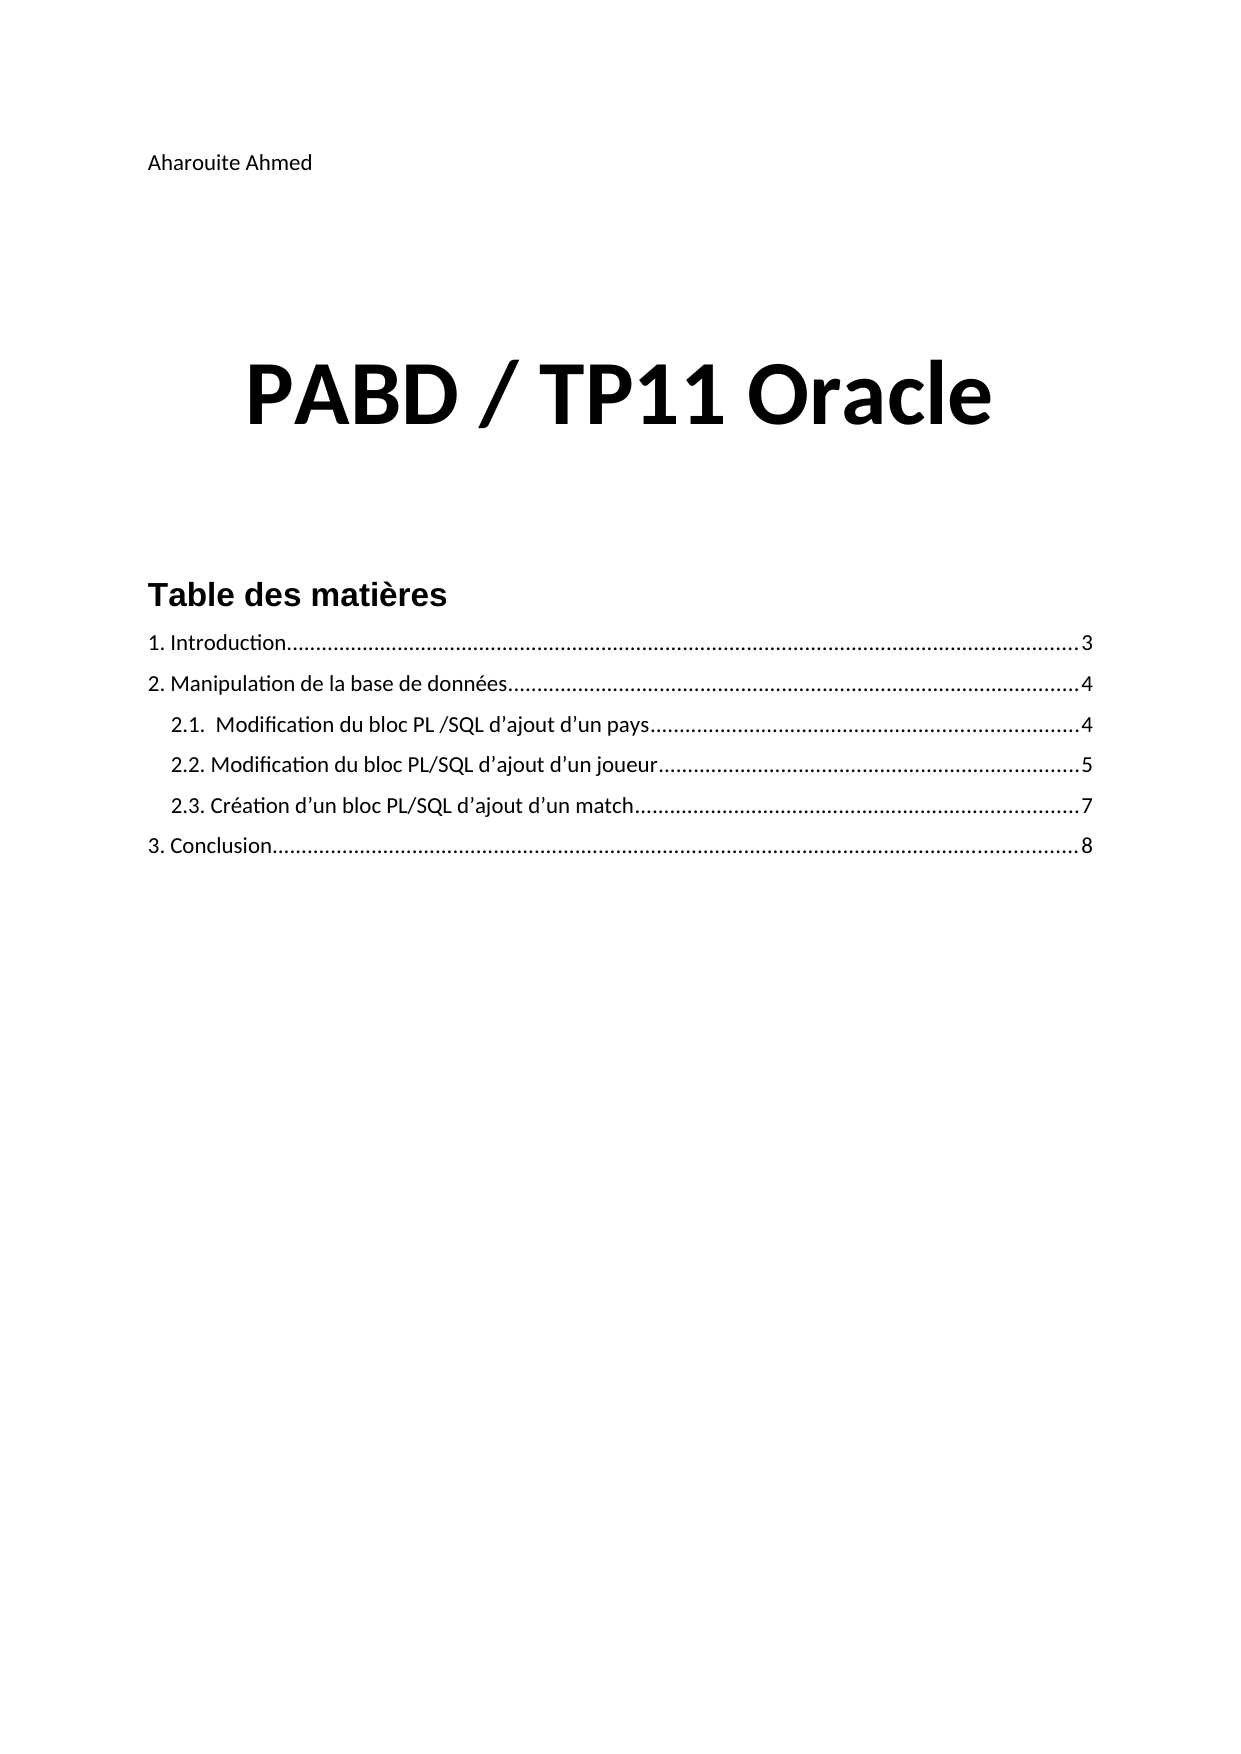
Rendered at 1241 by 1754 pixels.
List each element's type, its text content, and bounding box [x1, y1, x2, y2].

text PABD / TP11 Oracle [148, 335, 1093, 447]
text 2. Manipulation de la base de données 4 [148, 669, 1093, 697]
text 2.3. Création d’un bloc PL/SQL d’ajout d’un match 7 [171, 791, 1093, 819]
text Aharouite Ahmed [148, 148, 1093, 176]
text 3. Conclusion 8 [148, 832, 1093, 860]
text 1. Introduction 3 [148, 628, 1093, 657]
text 2.1. Modification du bloc PL /SQL d’ajout d’un pays 4 [171, 710, 1093, 738]
subtitle Table des matières [148, 574, 1093, 613]
text 2.2. Modification du bloc PL/SQL d’ajout d’un joueur 5 [171, 750, 1093, 778]
